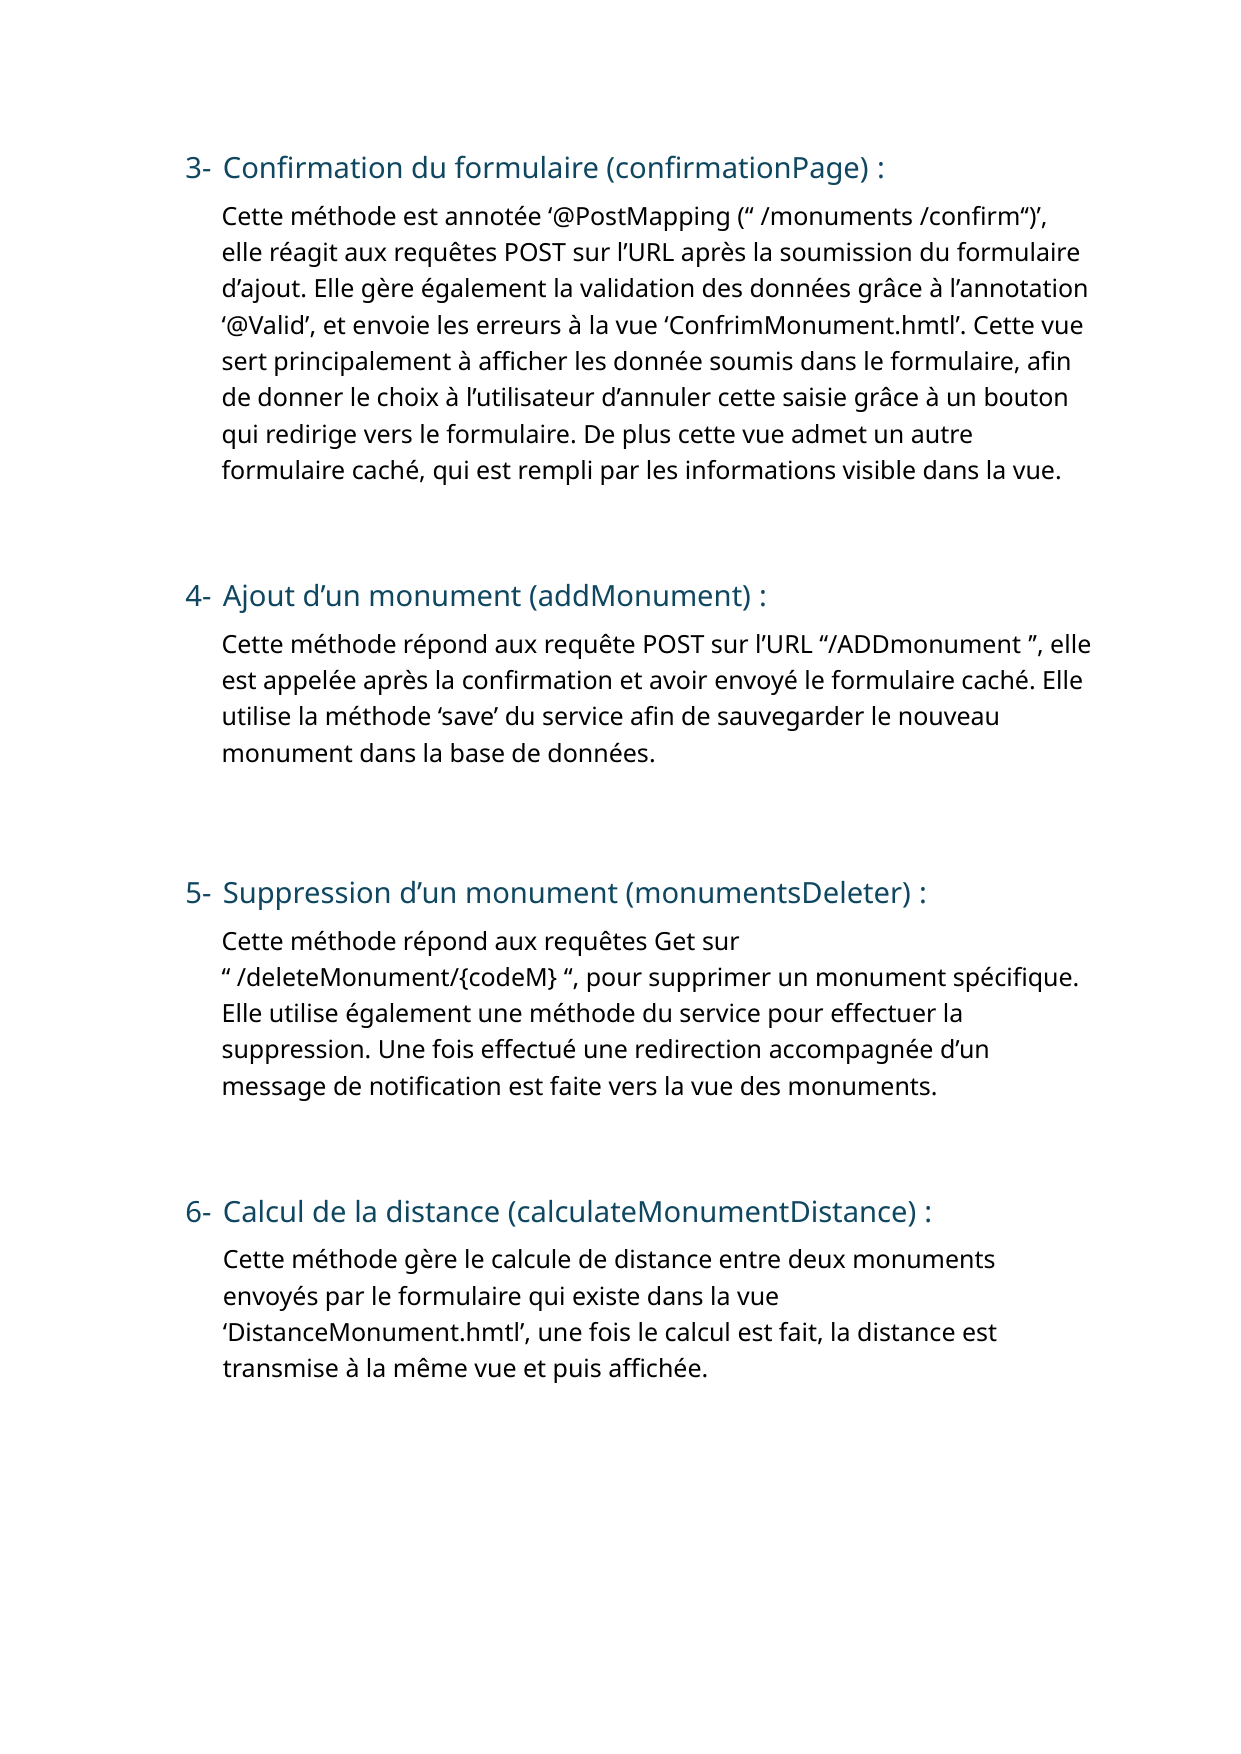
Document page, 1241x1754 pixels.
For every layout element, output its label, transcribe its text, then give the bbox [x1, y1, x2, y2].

text Cette méthode répond aux requêtes Get sur ‘‘ /deleteMonument/{codeM} ‘‘, pour supprimer un monument spécifique. Elle utilise également une méthode du service pour effectuer la suppression. Une fois effectué une redirection accompagnée d’un message de notification est faite vers la vue des monuments. [221, 923, 1093, 1103]
list Suppression d’un monument (monumentsDeleter) : [185, 872, 1093, 912]
text Cette méthode répond aux requête POST sur l’URL ‘‘/ADDmonument ’’, elle est appelée après la confirmation et avoir envoyé le formulaire caché. Elle utilise la méthode ‘save’ du service afin de sauvegarder le nouveau monument dans la base de données. [221, 626, 1093, 769]
text Cette méthode est annotée ‘@PostMapping (‘‘ /monuments /confirm‘‘)’, elle réagit aux requêtes POST sur l’URL après la soumission du formulaire d’ajout. Elle gère également la validation des données grâce à l’annotation ‘@Valid’, et envoie les erreurs à la vue ‘ConfrimMonument.hmtl’. Cette vue sert principalement à afficher les donnée soumis dans le formulaire, afin de donner le choix à l’utilisateur d’annuler cette saisie grâce à un bouton qui redirige vers le formulaire. De plus cette vue admet un autre formulaire caché, qui est rempli par les informations visible dans la vue. [221, 198, 1093, 487]
list Ajout d’un monument (addMonument) : [185, 576, 1093, 615]
text Cette méthode gère le calcule de distance entre deux monuments envoyés par le formulaire qui existe dans la vue ‘DistanceMonument.hmtl’, une fois le calcul est fait, la distance est transmise à la même vue et puis affichée. [223, 1242, 1093, 1385]
list Confirmation du formulaire (confirmationPage) : [185, 148, 1093, 187]
list Calcul de la distance (calculateMonumentDistance) : [185, 1191, 1093, 1231]
